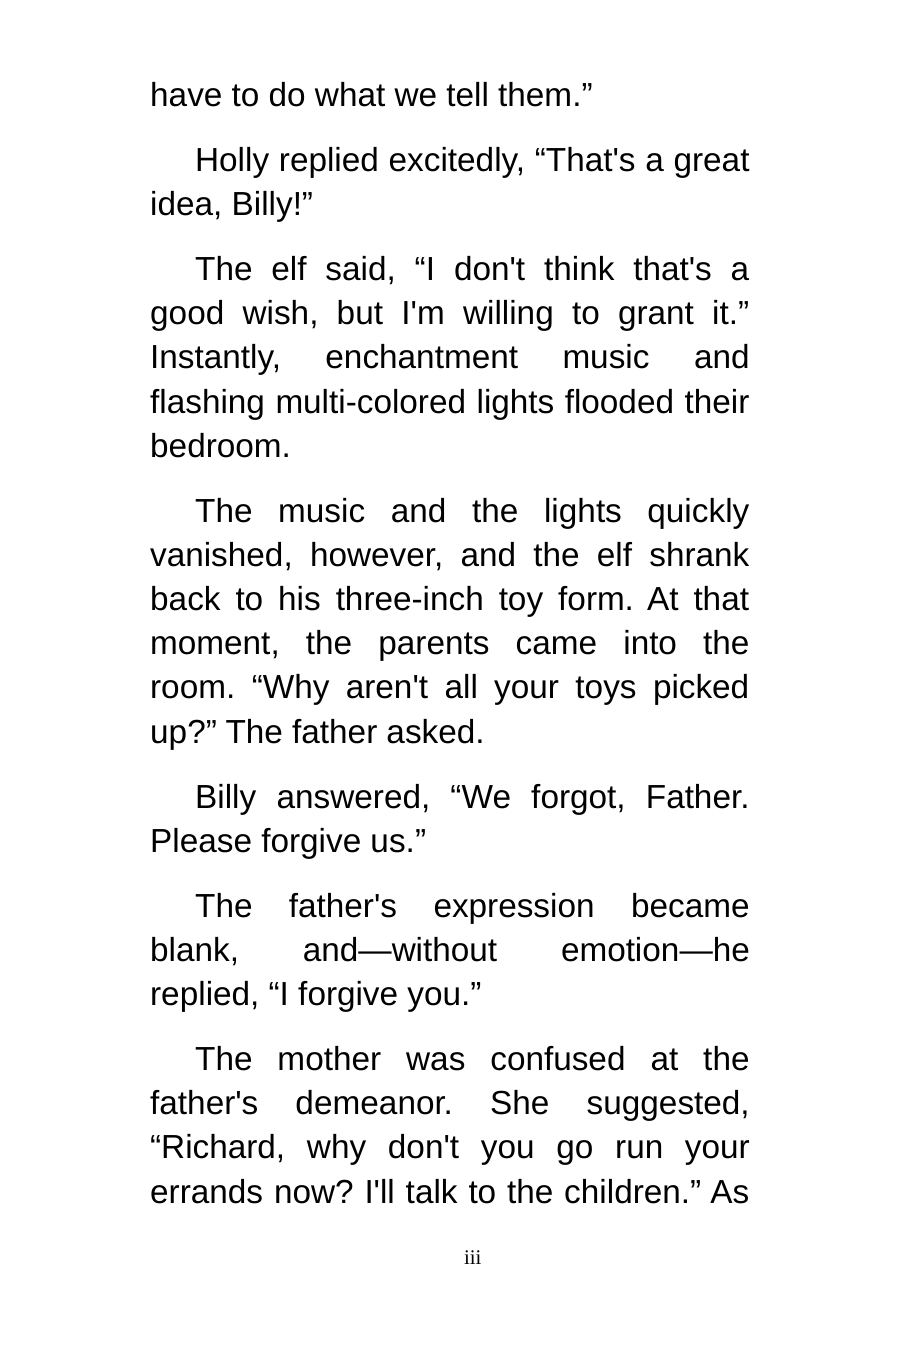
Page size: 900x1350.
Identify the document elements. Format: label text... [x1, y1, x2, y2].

text Holly replied excitedly, “That's a great idea, Billy!” [150, 140, 750, 223]
text The father's expression became blank, and—without emotion—he replied, “I forgive you.” [150, 886, 750, 1013]
text The elf said, “I don't think that's a good wish, but I'm willing to grant it.” Instantly, enchantment music and flashing multi-colored lights flooded their bedroom. [150, 249, 750, 464]
text have to do what we tell them.” [150, 75, 750, 113]
text Billy answered, “We forgot, Father. Please forgive us.” [150, 777, 750, 859]
text The mother was confused at the father's demeanor. She suggested, “Richard, why don't you go run your errands now? I'll talk to the children.” As [150, 1039, 750, 1210]
text The music and the lights quickly vanished, however, and the elf shrank back to his three-inch toy form. At that moment, the parents came into the room. “Why aren't all your toys picked up?” The father asked. [150, 491, 750, 750]
